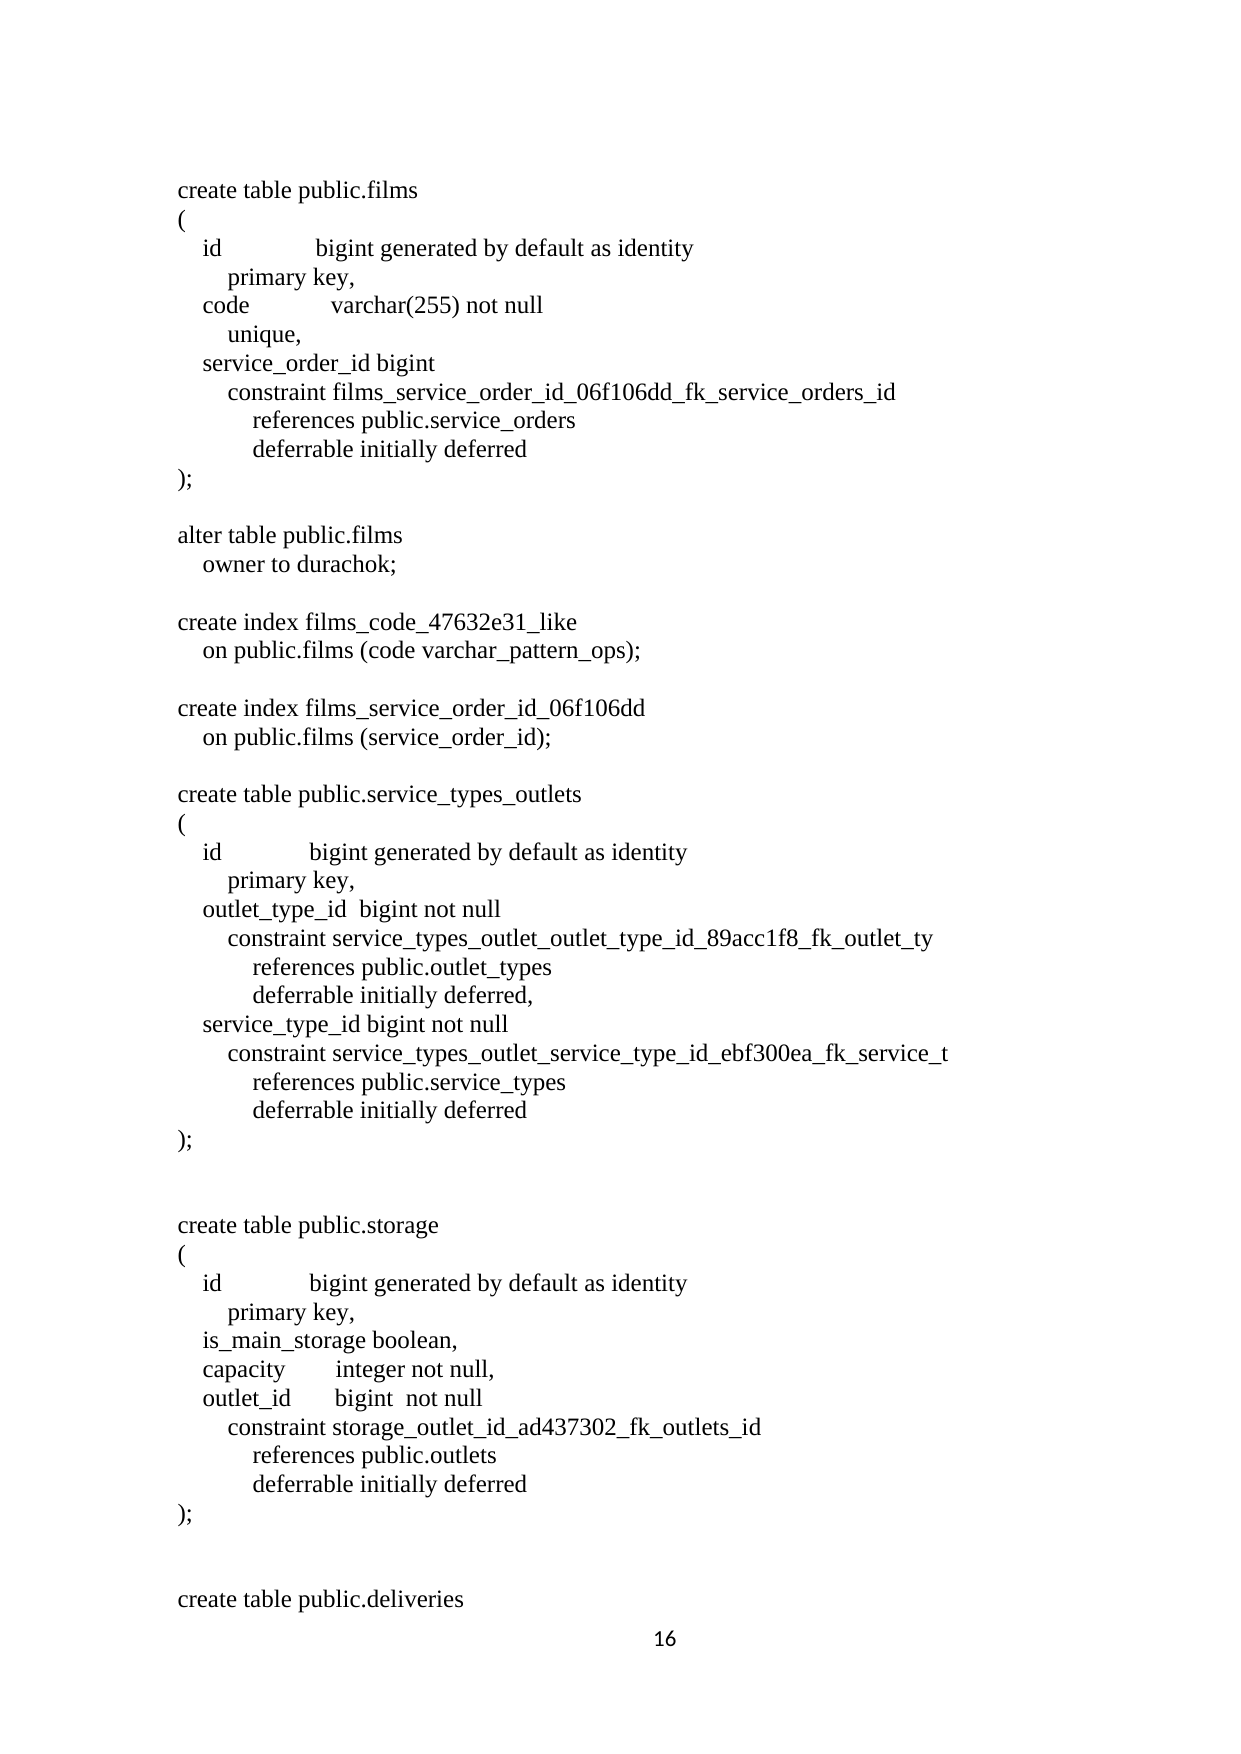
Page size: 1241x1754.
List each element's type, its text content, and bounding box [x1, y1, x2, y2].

text on public.films (service_order_id); [177, 722, 1152, 751]
text create table public.service_types_outlets [177, 779, 1152, 808]
text id bigint generated by default as identity [177, 837, 1152, 866]
text references public.service_types [177, 1067, 1152, 1096]
text ); [177, 1498, 1152, 1527]
text create table public.storage [177, 1211, 1152, 1239]
text primary key, [177, 866, 1152, 894]
text deferrable initially deferred [177, 1096, 1152, 1124]
text deferrable initially deferred [177, 1469, 1152, 1498]
text service_order_id bigint [177, 348, 1152, 377]
text capacity integer not null, [177, 1354, 1152, 1383]
text create table public.deliveries [177, 1584, 1152, 1613]
text create table public.films [177, 176, 1152, 204]
text alter table public.films [177, 521, 1152, 549]
text id bigint generated by default as identity [177, 1268, 1152, 1297]
text outlet_type_id bigint not null [177, 894, 1152, 923]
text constraint storage_outlet_id_ad437302_fk_outlets_id [177, 1412, 1152, 1441]
text owner to durachok; [177, 549, 1152, 578]
text ( [177, 204, 1152, 233]
text deferrable initially deferred [177, 434, 1152, 463]
text constraint service_types_outlet_outlet_type_id_89acc1f8_fk_outlet_ty [177, 923, 1152, 952]
text id bigint generated by default as identity [177, 233, 1152, 262]
text is_main_storage boolean, [177, 1326, 1152, 1354]
text code varchar(255) not null [177, 291, 1152, 319]
text create index films_code_47632e31_like [177, 607, 1152, 636]
text outlet_id bigint not null [177, 1383, 1152, 1412]
text unique, [177, 319, 1152, 348]
text service_type_id bigint not null [177, 1009, 1152, 1038]
text on public.films (code varchar_pattern_ops); [177, 636, 1152, 664]
text deferrable initially deferred, [177, 981, 1152, 1009]
text primary key, [177, 1297, 1152, 1326]
text ); [177, 1124, 1152, 1153]
text ( [177, 1239, 1152, 1268]
text references public.service_orders [177, 406, 1152, 434]
text constraint films_service_order_id_06f106dd_fk_service_orders_id [177, 377, 1152, 406]
text create index films_service_order_id_06f106dd [177, 693, 1152, 722]
text references public.outlet_types [177, 952, 1152, 981]
text constraint service_types_outlet_service_type_id_ebf300ea_fk_service_t [177, 1038, 1152, 1067]
text references public.outlets [177, 1441, 1152, 1469]
text ); [177, 463, 1152, 492]
text primary key, [177, 262, 1152, 291]
text ( [177, 808, 1152, 837]
